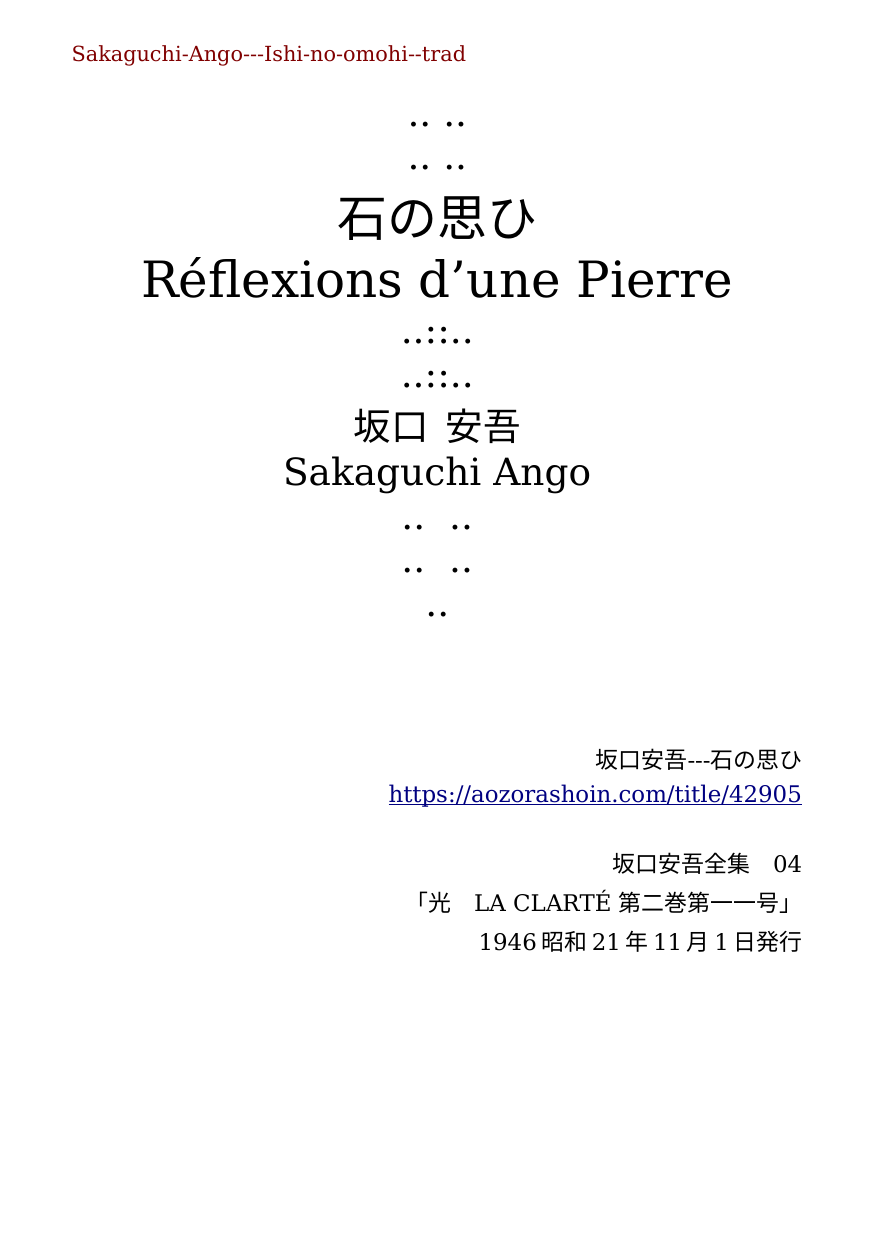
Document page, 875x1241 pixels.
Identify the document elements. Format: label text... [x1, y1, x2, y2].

text 「光 LA CLARTÉ 第二巻第一一号」 [72, 885, 802, 918]
text 坂口安吾全集 04 [72, 846, 802, 879]
text 1946昭和21年11月1日発行 [72, 924, 802, 957]
text 坂口安吾---石の思ひ [72, 742, 802, 775]
text https://aozorashoin.com/title/42905 [72, 781, 802, 807]
subtitle .. .. .. .. 石の思ひ Réflexions d’une Pierre ..::.. ..::.. 坂口 安吾 Sakaguchi Ango .. .. .. .. .. [36, 91, 838, 625]
text Sakaguchi-Ango---Ishi-no-omohi--trad [71, 42, 803, 66]
